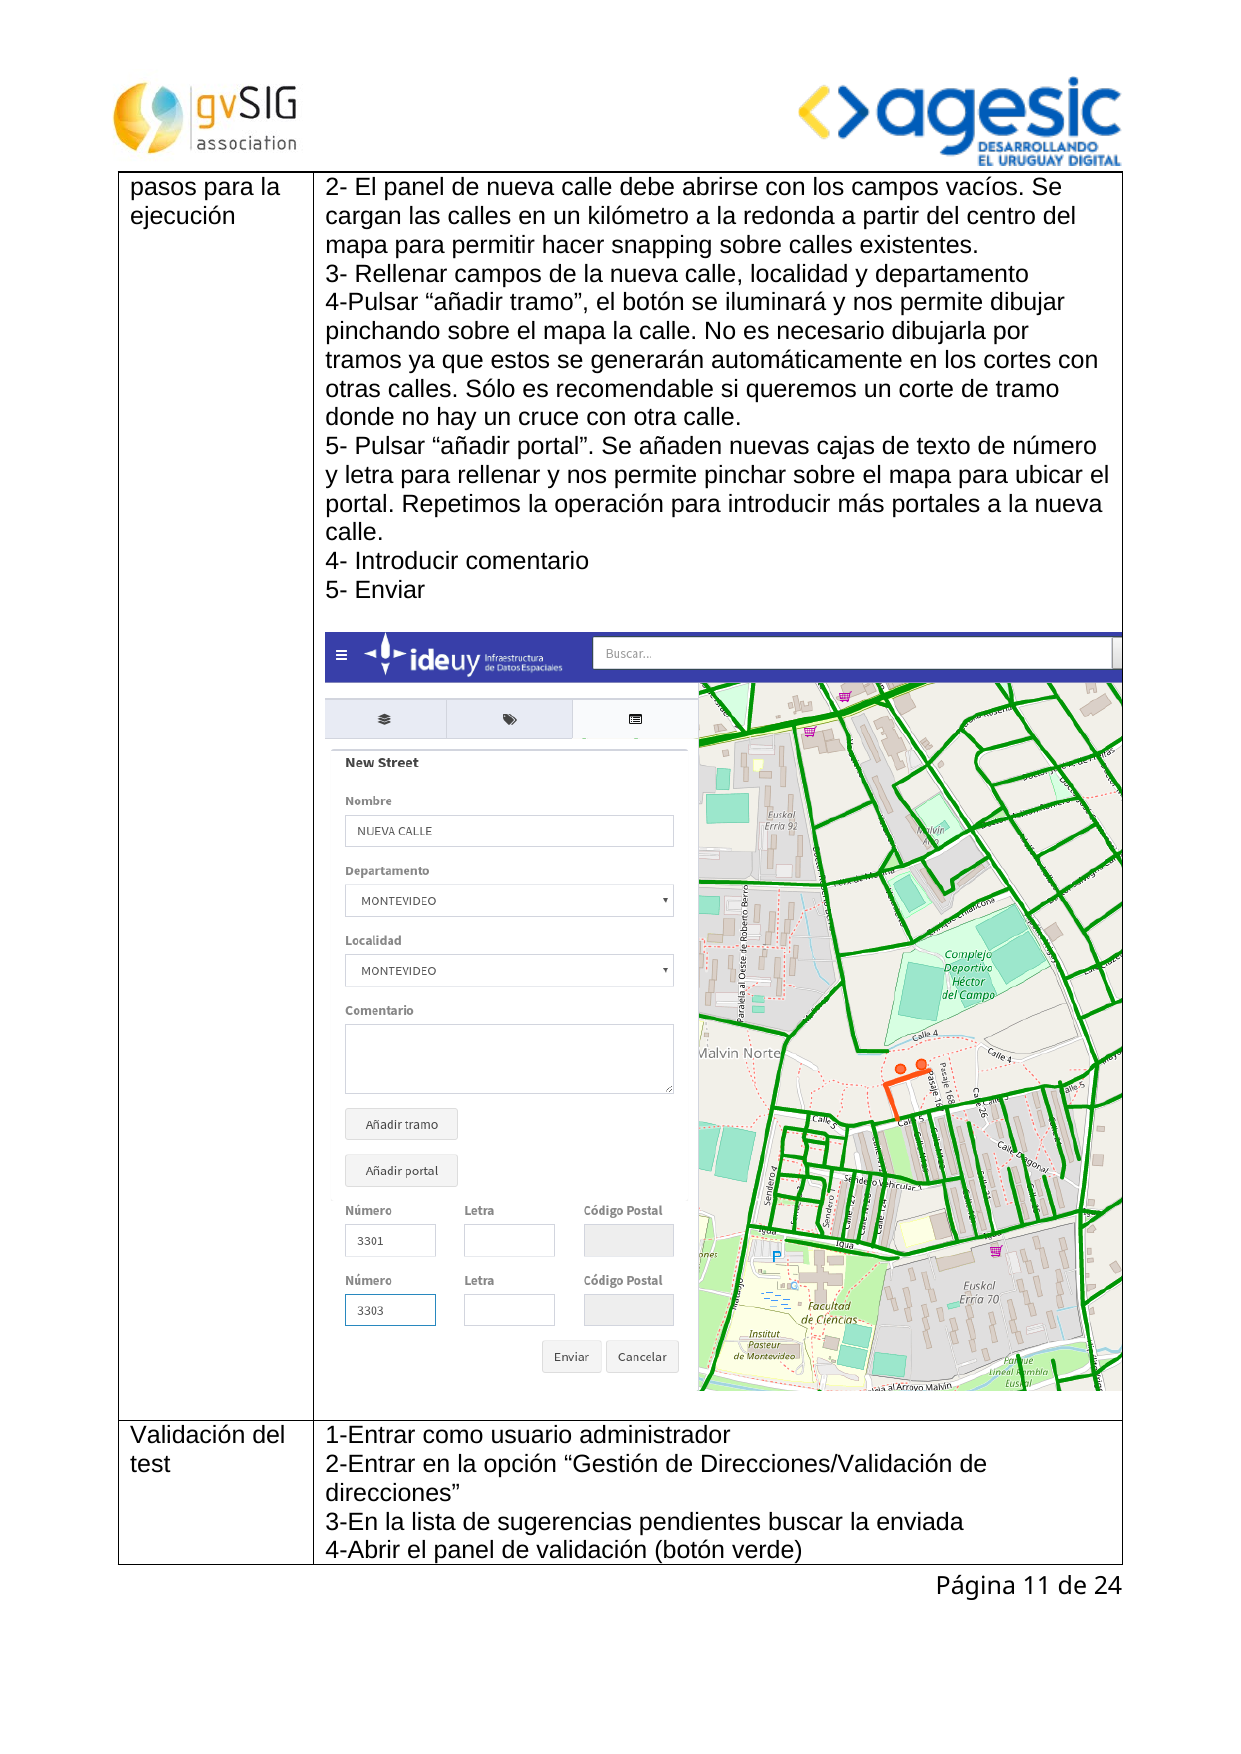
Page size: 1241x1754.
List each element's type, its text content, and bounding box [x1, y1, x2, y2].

picture [325, 632, 1122, 1391]
picture [97, 69, 312, 167]
picture [798, 76, 1122, 166]
table_cell 2- El panel de nueva calle debe abrirse con los campos vacíos. Se cargan las calles en un kilómetro a la redonda a partir del centro del mapa para permitir hacer snapping sobre calles existentes. 3- Rellenar campos de la nueva calle, localidad y departamento 4-Pulsar “añadir tramo”, el botón se iluminará y nos permite dibujar pinchando sobre el mapa la calle. No es necesario dibujarla por tramos ya que estos se generarán automáticamente en los cortes con otras calles. Sólo es recomendable si queremos un corte de tramo donde no hay un cruce con otra calle. 5- Pulsar “añadir portal”. Se añaden nuevas cajas de texto de número y letra para rellenar y nos permite pinchar sobre el mapa para ubicar el portal. Repetimos la operación para introducir más portales a la nueva calle. 4- Introducir comentario 5- Enviar [314, 173, 1122, 1419]
table_cell Validación del test [119, 1421, 313, 1564]
table_cell pasos para la ejecución [119, 173, 313, 1419]
table_cell 1-Entrar como usuario administrador 2-Entrar en la opción “Gestión de Direcciones/Validación de direcciones” 3-En la lista de sugerencias pendientes buscar la enviada 4-Abrir el panel de validación (botón verde) [314, 1421, 1122, 1564]
